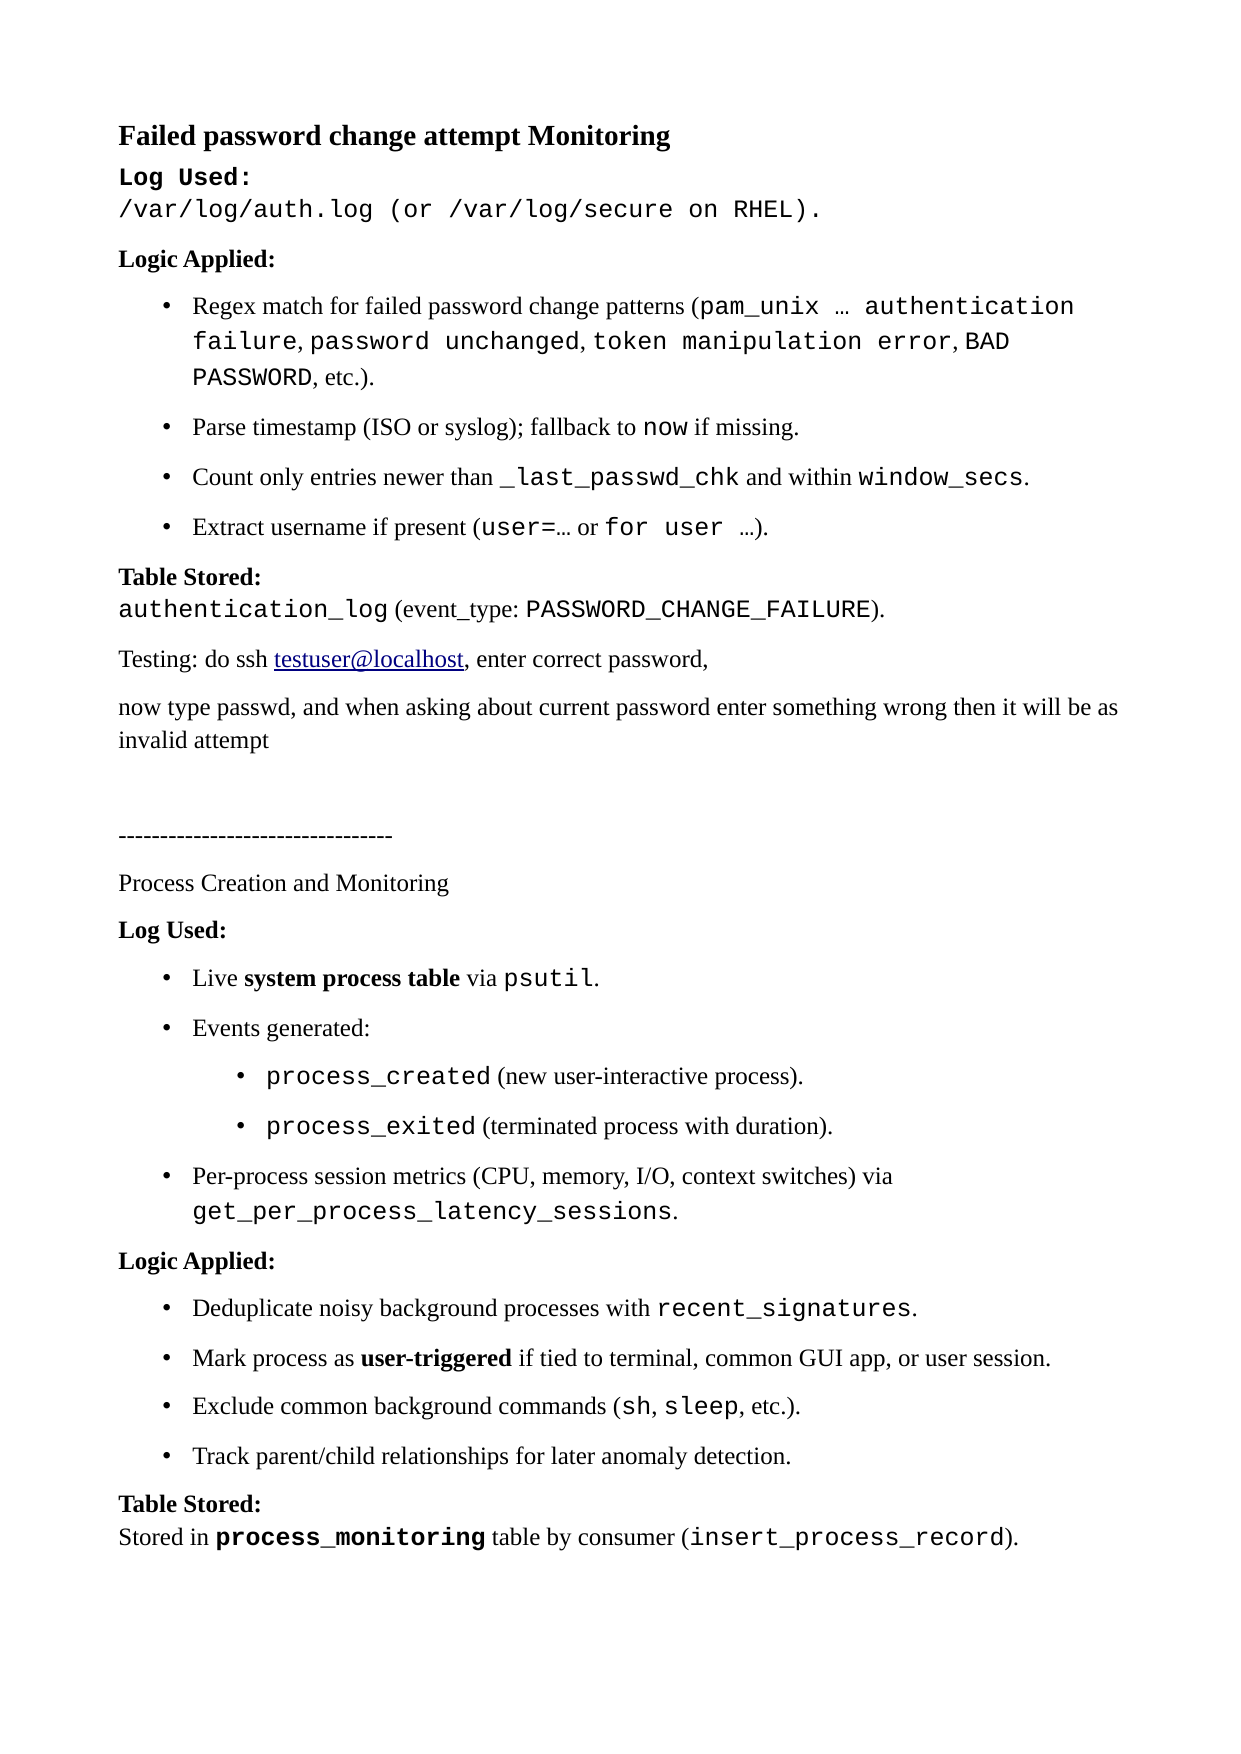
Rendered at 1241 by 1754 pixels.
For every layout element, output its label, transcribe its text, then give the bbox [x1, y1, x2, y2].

text now type passwd, and when asking about current password enter something wrong then it will be as invalid attempt [118, 692, 1122, 754]
text Table Stored: authentication_log (event_type: PASSWORD_CHANGE_FAILURE). [118, 562, 1122, 625]
list process_exited (terminated process with duration). [236, 1111, 1122, 1142]
list Extract username if present (user=… or for user …). [162, 512, 1122, 542]
list Exclude common background commands (sh, sleep, etc.). [162, 1391, 1122, 1422]
text Table Stored: Stored in process_monitoring table by consumer (insert_process_record). [118, 1489, 1122, 1553]
list Events generated: [162, 1013, 1122, 1042]
text Process Creation and Monitoring [118, 868, 1122, 897]
list process_created (new user-interactive process). [236, 1061, 1122, 1092]
list Regex match for failed password change patterns (pam_unix … authentication failure, password unchanged, token manipulation error, BAD PASSWORD, etc.). [162, 291, 1122, 392]
list Count only entries newer than _last_passwd_chk and within window_secs. [162, 462, 1122, 492]
subtitle Failed password change attempt Monitoring [118, 118, 1122, 152]
list Deduplicate noisy background processes with recent_signatures. [162, 1293, 1122, 1324]
list Per-process session metrics (CPU, memory, I/O, context switches) via get_per_process_latency_sessions. [162, 1161, 1122, 1227]
text Logic Applied: [118, 244, 1122, 272]
text Log Used: /var/log/auth.log (or /var/log/secure on RHEL). [118, 164, 1122, 225]
text Testing: do ssh testuser@localhost, enter correct password, [118, 644, 1122, 673]
text --------------------------------- [118, 820, 1122, 849]
list Live system process table via psutil. [162, 963, 1122, 994]
list Parse timestamp (ISO or syslog); fallback to now if missing. [162, 412, 1122, 442]
list Track parent/child relationships for later anomaly detection. [162, 1441, 1122, 1470]
list Mark process as user-triggered if tied to terminal, common GUI app, or user session. [162, 1343, 1122, 1372]
text Logic Applied: [118, 1246, 1122, 1275]
text Log Used: [118, 916, 1122, 944]
